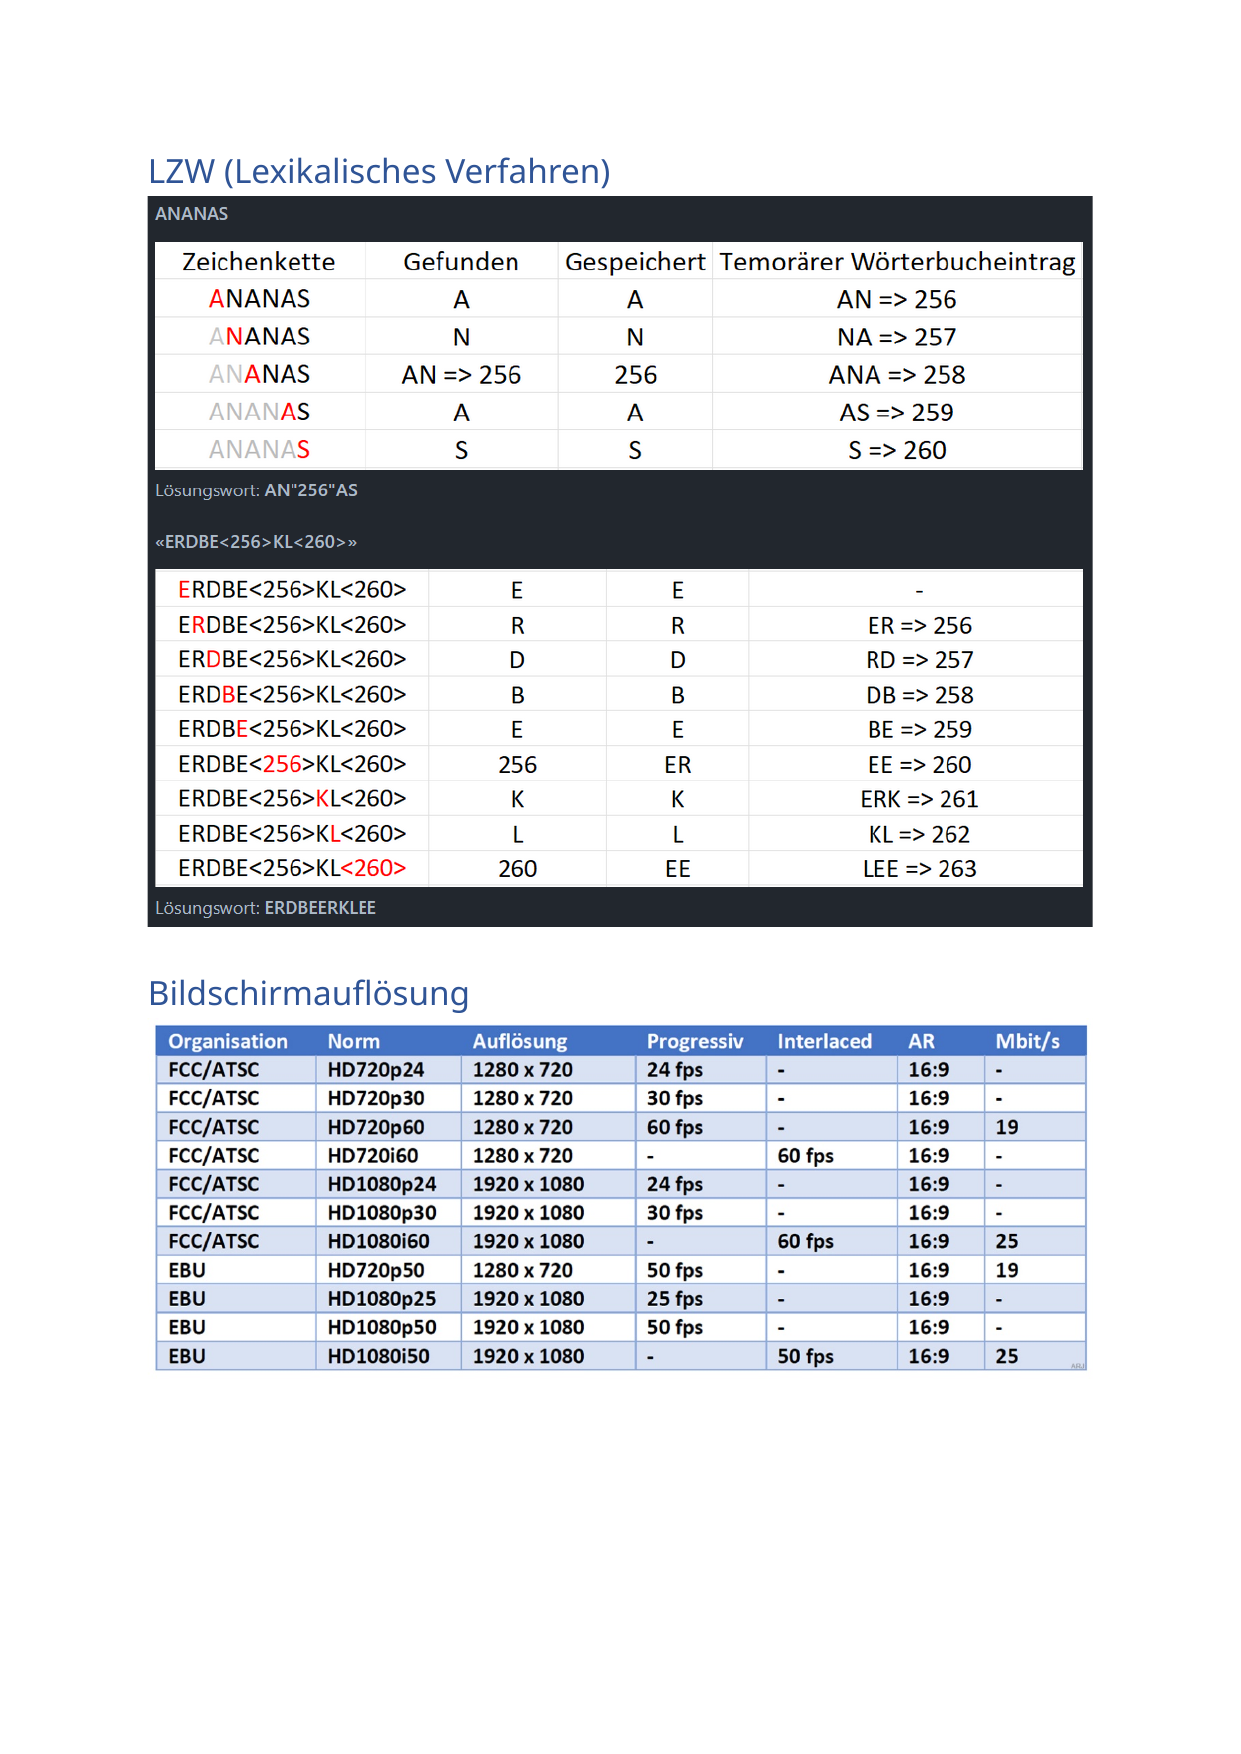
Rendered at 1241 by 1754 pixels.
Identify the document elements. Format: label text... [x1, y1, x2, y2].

subtitle LZW (Lexikalisches Verfahren) [148, 148, 1093, 193]
subtitle Bildschirmauflösung [148, 970, 1093, 1015]
